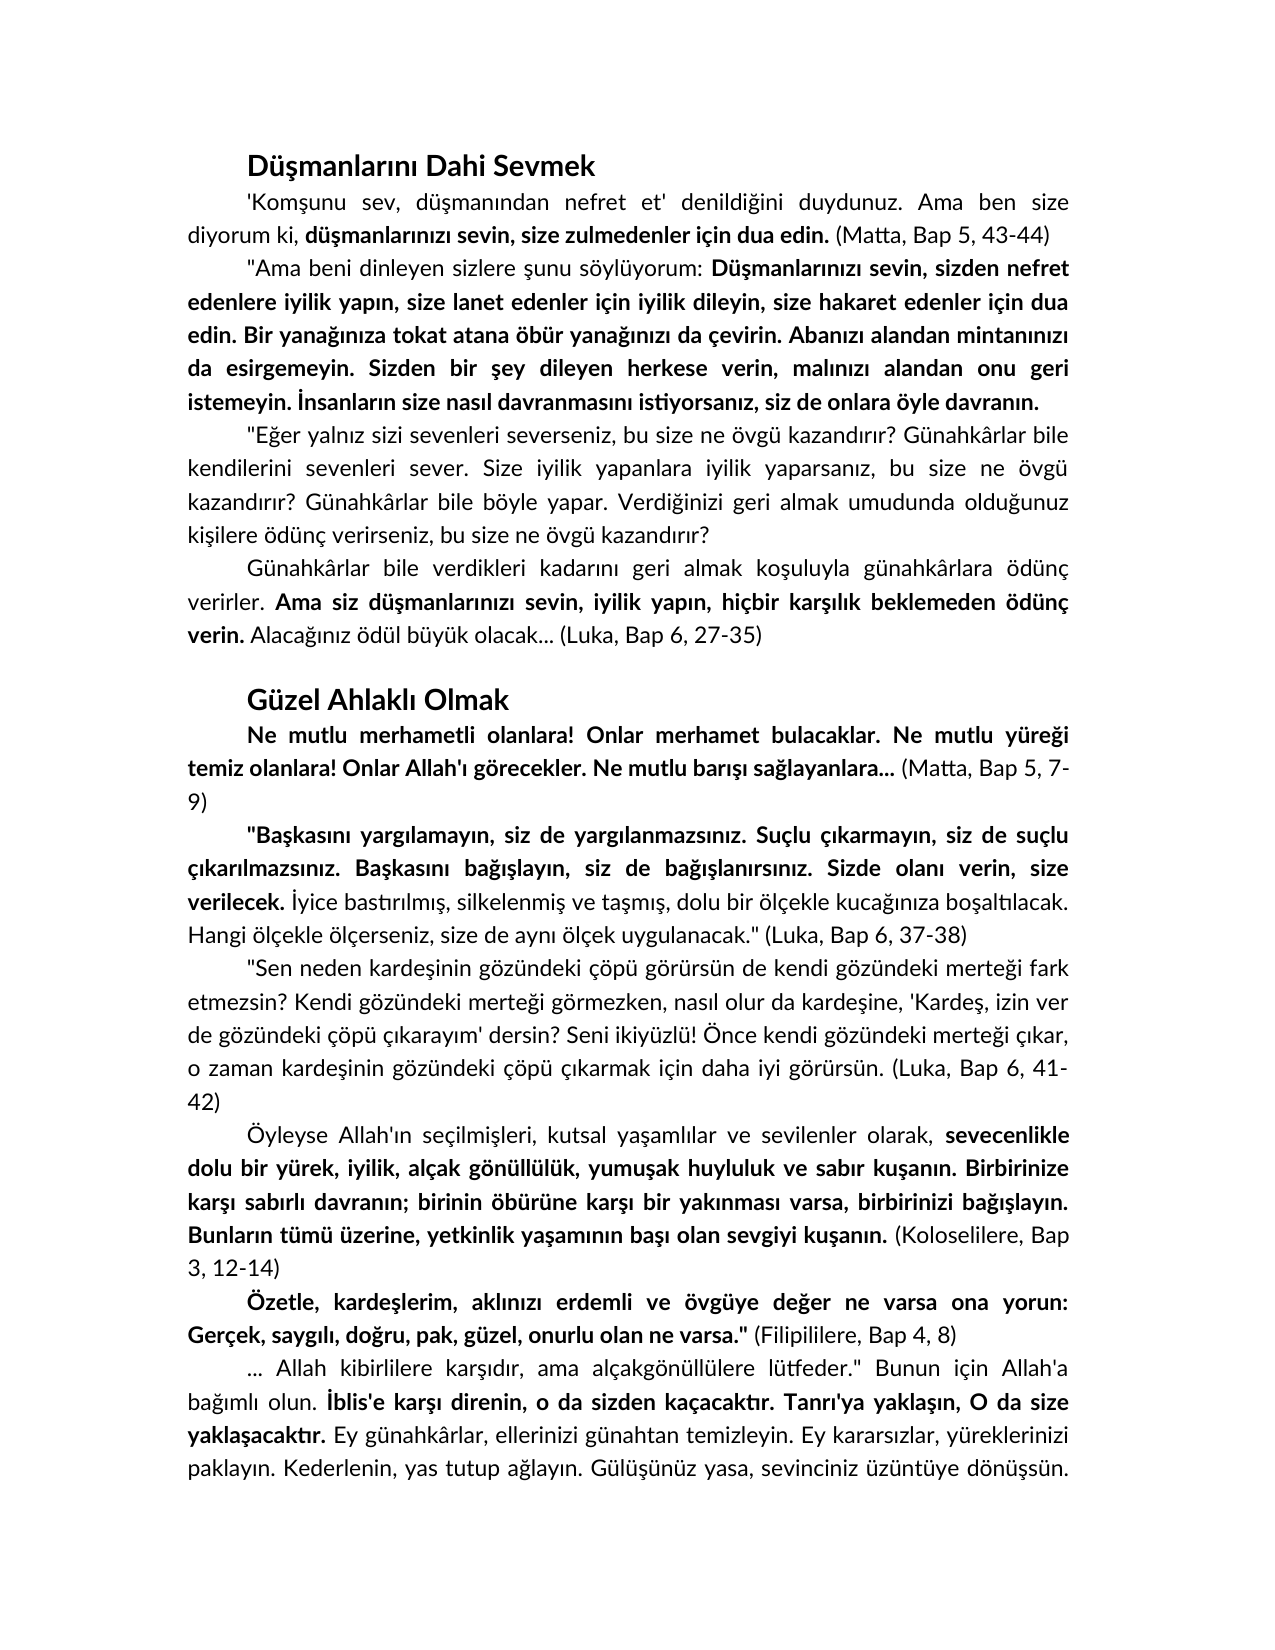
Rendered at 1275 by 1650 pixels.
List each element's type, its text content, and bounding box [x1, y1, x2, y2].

text Öyleyse Allah'ın seçilmişleri, kutsal yaşamlılar ve sevilenler olarak, sevecenlikle dolu bir yürek, iyilik, alçak gönüllülük, yumuşak huyluluk ve sabır kuşanın. Birbirinize karşı sabırlı davranın; birinin öbürüne karşı bir yakınması varsa, birbirinizi bağışlayın. Bunların tümü üzerine, yetkinlik yaşamının başı olan sevgiyi kuşanın. (Koloselilere, Bap 3, 12-14) [187, 1117, 1070, 1283]
text ... Allah kibirlilere karşıdır, ama alçakgönüllülere lütfeder." Bunun için Allah'a bağımlı olun. İblis'e karşı direnin, o da sizden kaçacaktır. Tanrı'ya yaklaşın, O da size yaklaşacaktır. Ey günahkârlar, ellerinizi günahtan temizleyin. Ey kararsızlar, yüreklerinizi paklayın. Kederlenin, yas tutup ağlayın. Gülüşünüz yasa, sevinciniz üzüntüye dönüşsün. [187, 1350, 1070, 1483]
text Düşmanlarını Dahi Sevmek [187, 150, 1070, 183]
text Özetle, kardeşlerim, aklınızı erdemli ve övgüye değer ne varsa ona yorun: Gerçek, saygılı, doğru, pak, güzel, onurlu olan ne varsa." (Filipililere, Bap 4, 8) [187, 1283, 1070, 1350]
text 'Komşunu sev, düşmanından nefret et' denildiğini duydunuz. Ama ben size diyorum ki, düşmanlarınızı sevin, size zulmedenler için dua edin. (Matta, Bap 5, 43-44) [187, 183, 1070, 250]
text Ne mutlu merhametli olanlara! Onlar merhamet bulacaklar. Ne mutlu yüreği temiz olanlara! Onlar Allah'ı görecekler. Ne mutlu barışı sağlayanlara... (Matta, Bap 5, 7-9) [187, 717, 1070, 817]
text "Eğer yalnız sizi sevenleri severseniz, bu size ne övgü kazandırır? Günahkârlar bile kendilerini sevenleri sever. Size iyilik yapanlara iyilik yaparsanız, bu size ne övgü kazandırır? Günahkârlar bile böyle yapar. Verdiğinizi geri almak umudunda olduğunuz kişilere ödünç verirseniz, bu size ne övgü kazandırır? [187, 417, 1070, 550]
text "Sen neden kardeşinin gözündeki çöpü görürsün de kendi gözündeki merteği fark etmezsin? Kendi gözündeki merteği görmezken, nasıl olur da kardeşine, 'Kardeş, izin ver de gözündeki çöpü çıkarayım' dersin? Seni ikiyüzlü! Önce kendi gözündeki merteği çıkar, o zaman kardeşinin gözündeki çöpü çıkarmak için daha iyi görürsün. (Luka, Bap 6, 41-42) [187, 950, 1070, 1117]
text Günahkârlar bile verdikleri kadarını geri almak koşuluyla günahkârlara ödünç verirler. Ama siz düşmanlarınızı sevin, iyilik yapın, hiçbir karşılık beklemeden ödünç verin. Alacağınız ödül büyük olacak... (Luka, Bap 6, 27-35) [187, 550, 1070, 650]
text "Başkasını yargılamayın, siz de yargılanmazsınız. Suçlu çıkarmayın, siz de suçlu çıkarılmazsınız. Başkasını bağışlayın, siz de bağışlanırsınız. Sizde olanı verin, size verilecek. İyice bastırılmış, silkelenmiş ve taşmış, dolu bir ölçekle kucağınıza boşaltılacak. Hangi ölçekle ölçerseniz, size de aynı ölçek uygulanacak." (Luka, Bap 6, 37-38) [187, 817, 1070, 950]
text Güzel Ahlaklı Olmak [187, 683, 1070, 717]
text "Ama beni dinleyen sizlere şunu söylüyorum: Düşmanlarınızı sevin, sizden nefret edenlere iyilik yapın, size lanet edenler için iyilik dileyin, size hakaret edenler için dua edin. Bir yanağınıza tokat atana öbür yanağınızı da çevirin. Abanızı alandan mintanınızı da esirgemeyin. Sizden bir şey dileyen herkese verin, malınızı alandan onu geri istemeyin. İnsanların size nasıl davranmasını istiyorsanız, siz de onlara öyle davranın. [187, 250, 1070, 417]
